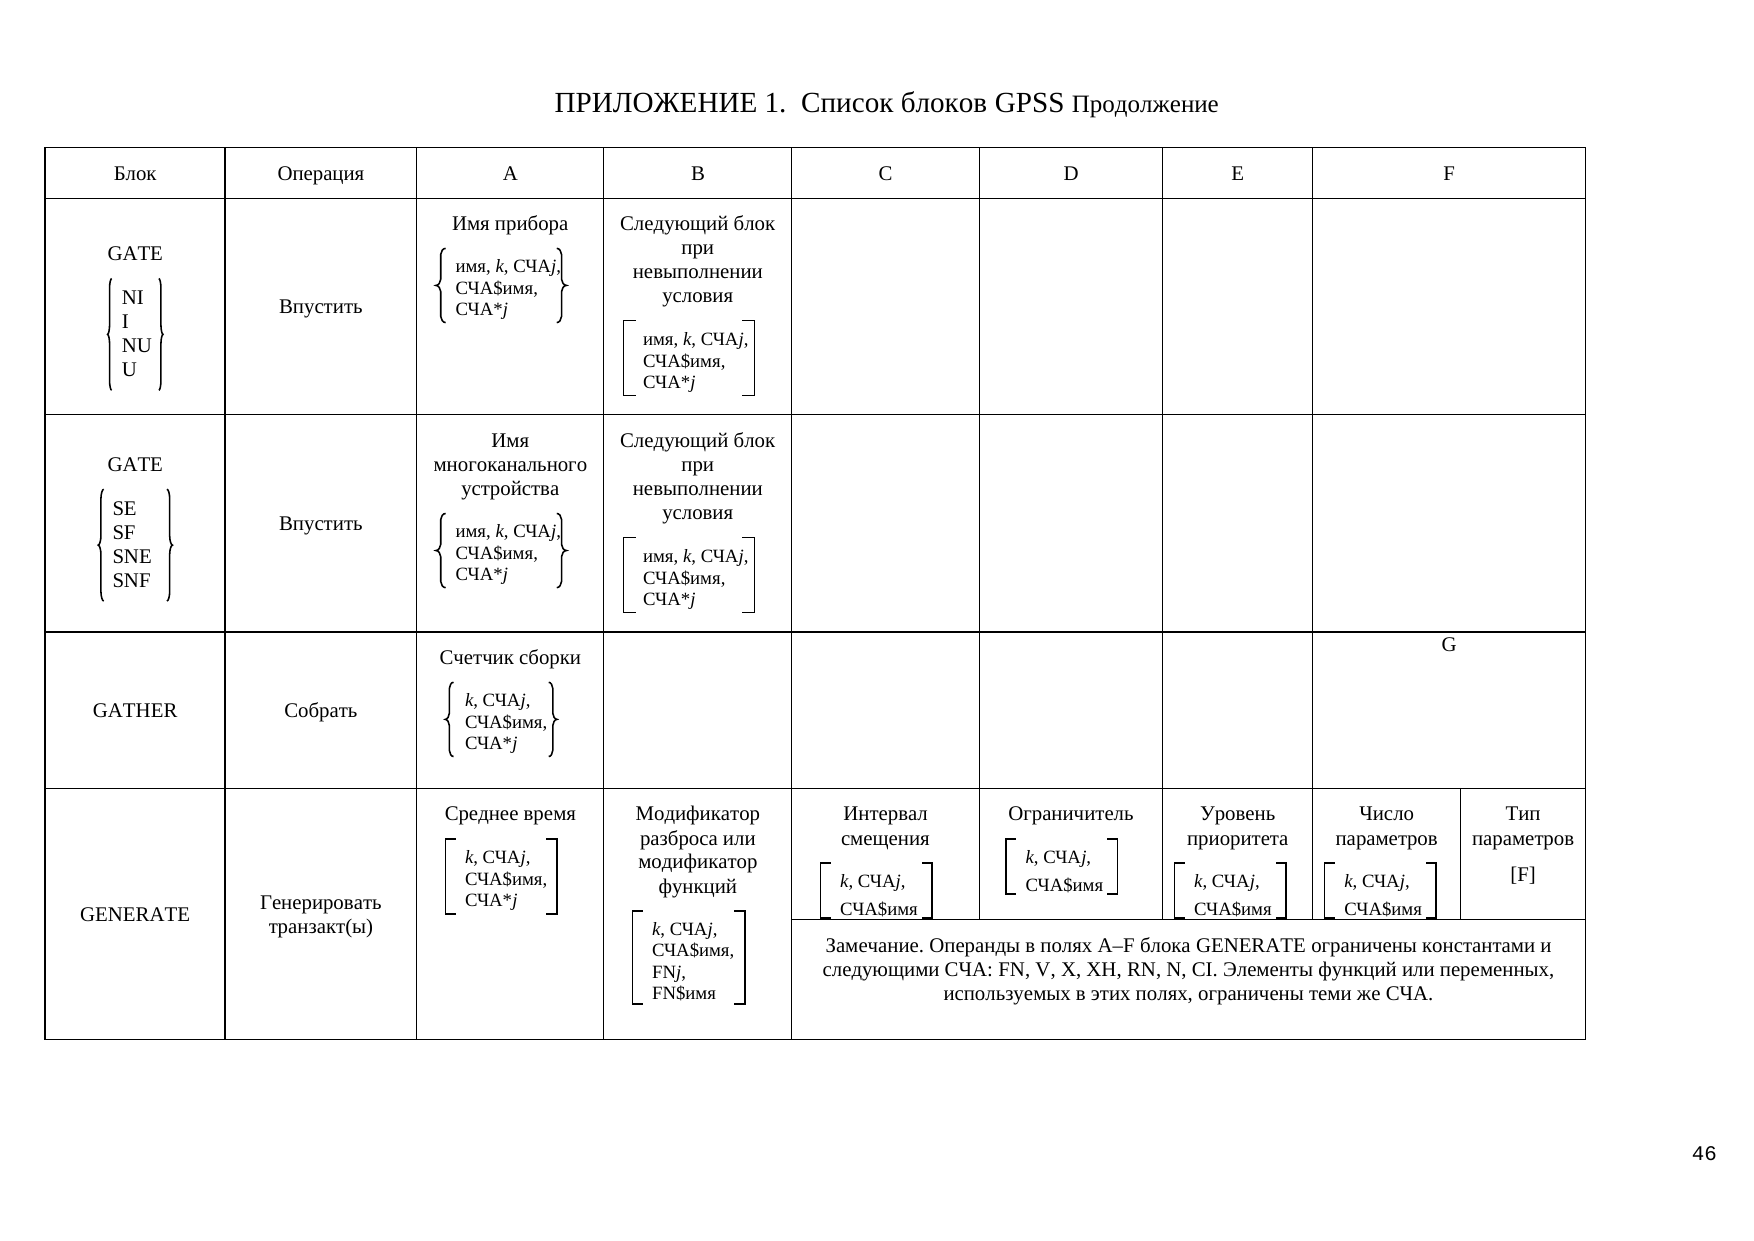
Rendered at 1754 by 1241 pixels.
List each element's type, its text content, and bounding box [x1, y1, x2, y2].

table_cell Ограничитель [980, 789, 1162, 919]
table_cell [1163, 415, 1312, 631]
table_header C [792, 148, 979, 197]
table_cell Модификатор разброса или модификатор функций [604, 789, 791, 1039]
table_cell Генерировать транзакт(ы) [226, 789, 416, 1039]
table_cell [1163, 199, 1312, 414]
table_header Блок [46, 148, 224, 197]
table_header D [980, 148, 1162, 197]
table_cell Уровень приоритета [1163, 789, 1312, 919]
table_cell GATE [46, 199, 224, 414]
table_header F [1313, 148, 1585, 197]
table_header Операция [226, 148, 416, 197]
table_cell Имя прибора [417, 199, 603, 414]
table_cell G [1313, 633, 1585, 788]
table_cell [1313, 415, 1585, 631]
table_cell [980, 199, 1162, 414]
table_cell Имя многоканального устройства [417, 415, 603, 631]
table_header E [1163, 148, 1312, 197]
table_header A [417, 148, 603, 197]
table_cell Число параметров [1313, 789, 1460, 919]
table_header B [604, 148, 791, 197]
table_cell [604, 633, 791, 788]
table_cell Замечание. Операнды в полях A–F блока GENERATE ограничены константами и следующими СЧА: FN, V, X, XH, RN, N, CI. Элементы функций или переменных, используемых в этих полях, ограничены теми же СЧА. [792, 920, 1585, 1039]
table_cell Счетчик сборки [417, 633, 603, 788]
table_cell Собрать [226, 633, 416, 788]
table_cell GATE [46, 415, 224, 631]
table_cell [980, 415, 1162, 631]
table_cell Следующий блок при невыполнении условия [604, 415, 791, 631]
table_cell [792, 633, 979, 788]
table_cell [792, 199, 979, 414]
text ПРИЛОЖЕНИЕ 1. Список блоков GPSS Продолжение [56, 85, 1717, 118]
table_cell Впустить [226, 415, 416, 631]
table_cell GENERATE [46, 789, 224, 1039]
table_cell Следующий блок при невыполнении условия [604, 199, 791, 414]
table_cell Интервал смещения [792, 789, 979, 919]
table_cell [1313, 199, 1585, 414]
table_cell [980, 633, 1162, 788]
table_cell Впустить [226, 199, 416, 414]
table_cell [792, 415, 979, 631]
table_cell GATHER [46, 633, 224, 788]
table_cell [1163, 633, 1312, 788]
table_cell Среднее время [417, 789, 603, 1039]
table_cell Тип параметров [F] [1461, 789, 1585, 919]
